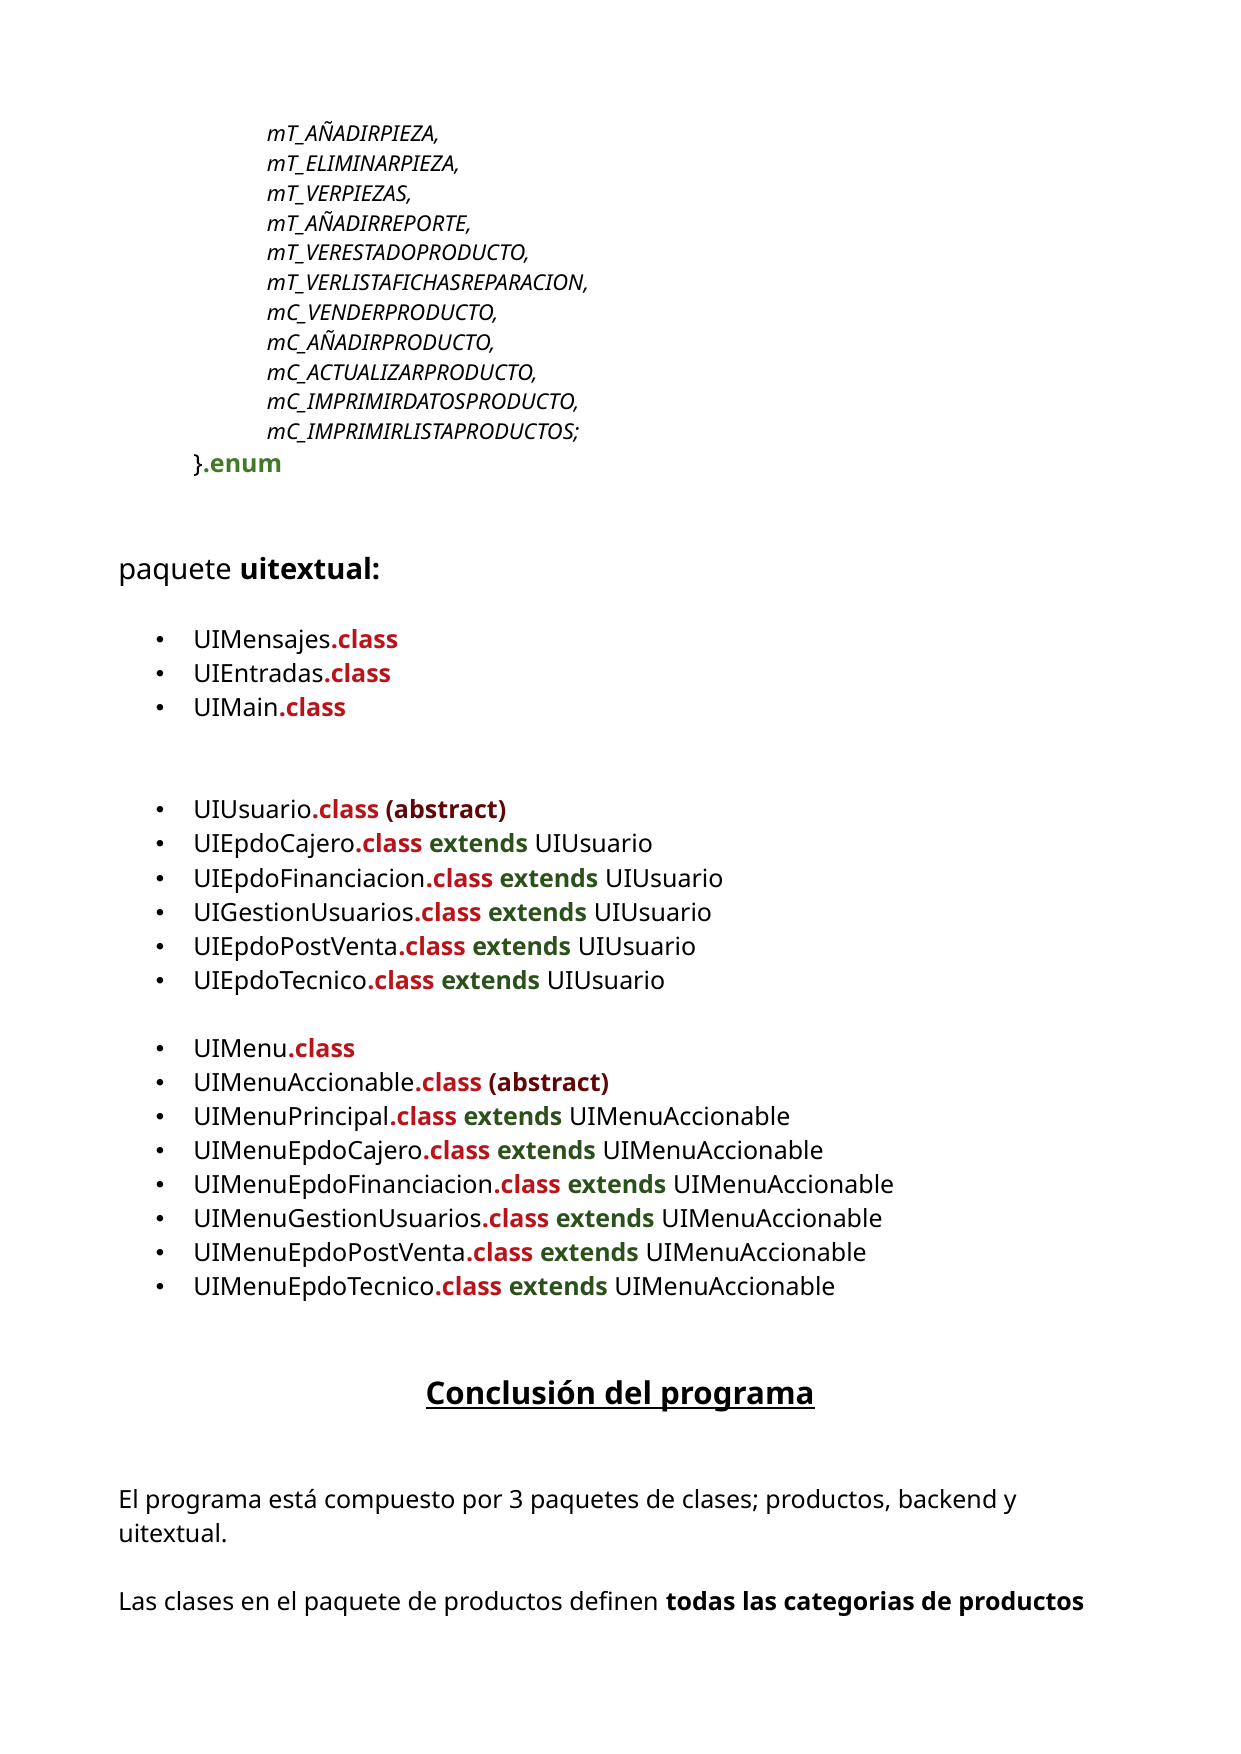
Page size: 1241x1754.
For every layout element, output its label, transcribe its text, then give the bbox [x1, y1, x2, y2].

list UIMenuEpdoTecnico.class extends UIMenuAccionable [156, 1269, 1122, 1303]
list UIMenuGestionUsuarios.class extends UIMenuAccionable [156, 1201, 1122, 1235]
list UIMenuPrincipal.class extends UIMenuAccionable [156, 1099, 1122, 1133]
text paquete uitextual: [118, 548, 1122, 588]
list UIUsuario.class (abstract) [156, 792, 1122, 826]
text El programa está compuesto por 3 paquetes de clases; productos, backend y uitextual. [118, 1482, 1122, 1550]
list mT_ELIMINARPIEZA, [156, 148, 1122, 178]
list mC_VENDERPRODUCTO, [156, 297, 1122, 327]
text Las clases en el paquete de productos definen todas las categorias de productos [118, 1584, 1122, 1618]
list mC_IMPRIMIRLISTAPRODUCTOS; [156, 416, 1122, 446]
list mT_VERESTADOPRODUCTO, [156, 237, 1122, 267]
list mT_AÑADIRREPORTE, [156, 207, 1122, 237]
list UIEpdoCajero.class extends UIUsuario [156, 826, 1122, 860]
list UIMenuEpdoCajero.class extends UIMenuAccionable [156, 1133, 1122, 1167]
list UIEpdoPostVenta.class extends UIUsuario [156, 928, 1122, 962]
list mC_ACTUALIZARPRODUCTO, [156, 356, 1122, 386]
list mT_AÑADIRPIEZA, [156, 118, 1122, 148]
list UIEntradas.class [156, 656, 1122, 690]
list UIMenuEpdoPostVenta.class extends UIMenuAccionable [156, 1235, 1122, 1269]
list UIMensajes.class [156, 622, 1122, 656]
list mC_AÑADIRPRODUCTO, [156, 327, 1122, 356]
list UIEpdoTecnico.class extends UIUsuario [156, 962, 1122, 996]
list mT_VERPIEZAS, [156, 178, 1122, 207]
list UIMenuAccionable.class (abstract) [156, 1064, 1122, 1099]
list UIMenuEpdoFinanciacion.class extends UIMenuAccionable [156, 1167, 1122, 1201]
text Conclusión del programa [118, 1371, 1122, 1414]
list UIMain.class [156, 690, 1122, 724]
list UIGestionUsuarios.class extends UIUsuario [156, 894, 1122, 928]
list }.enum [156, 446, 1122, 480]
list mC_IMPRIMIRDATOSPRODUCTO, [156, 386, 1122, 416]
list mT_VERLISTAFICHASREPARACION, [156, 267, 1122, 297]
list UIMenu.class [156, 1031, 1122, 1064]
list UIEpdoFinanciacion.class extends UIUsuario [156, 860, 1122, 894]
